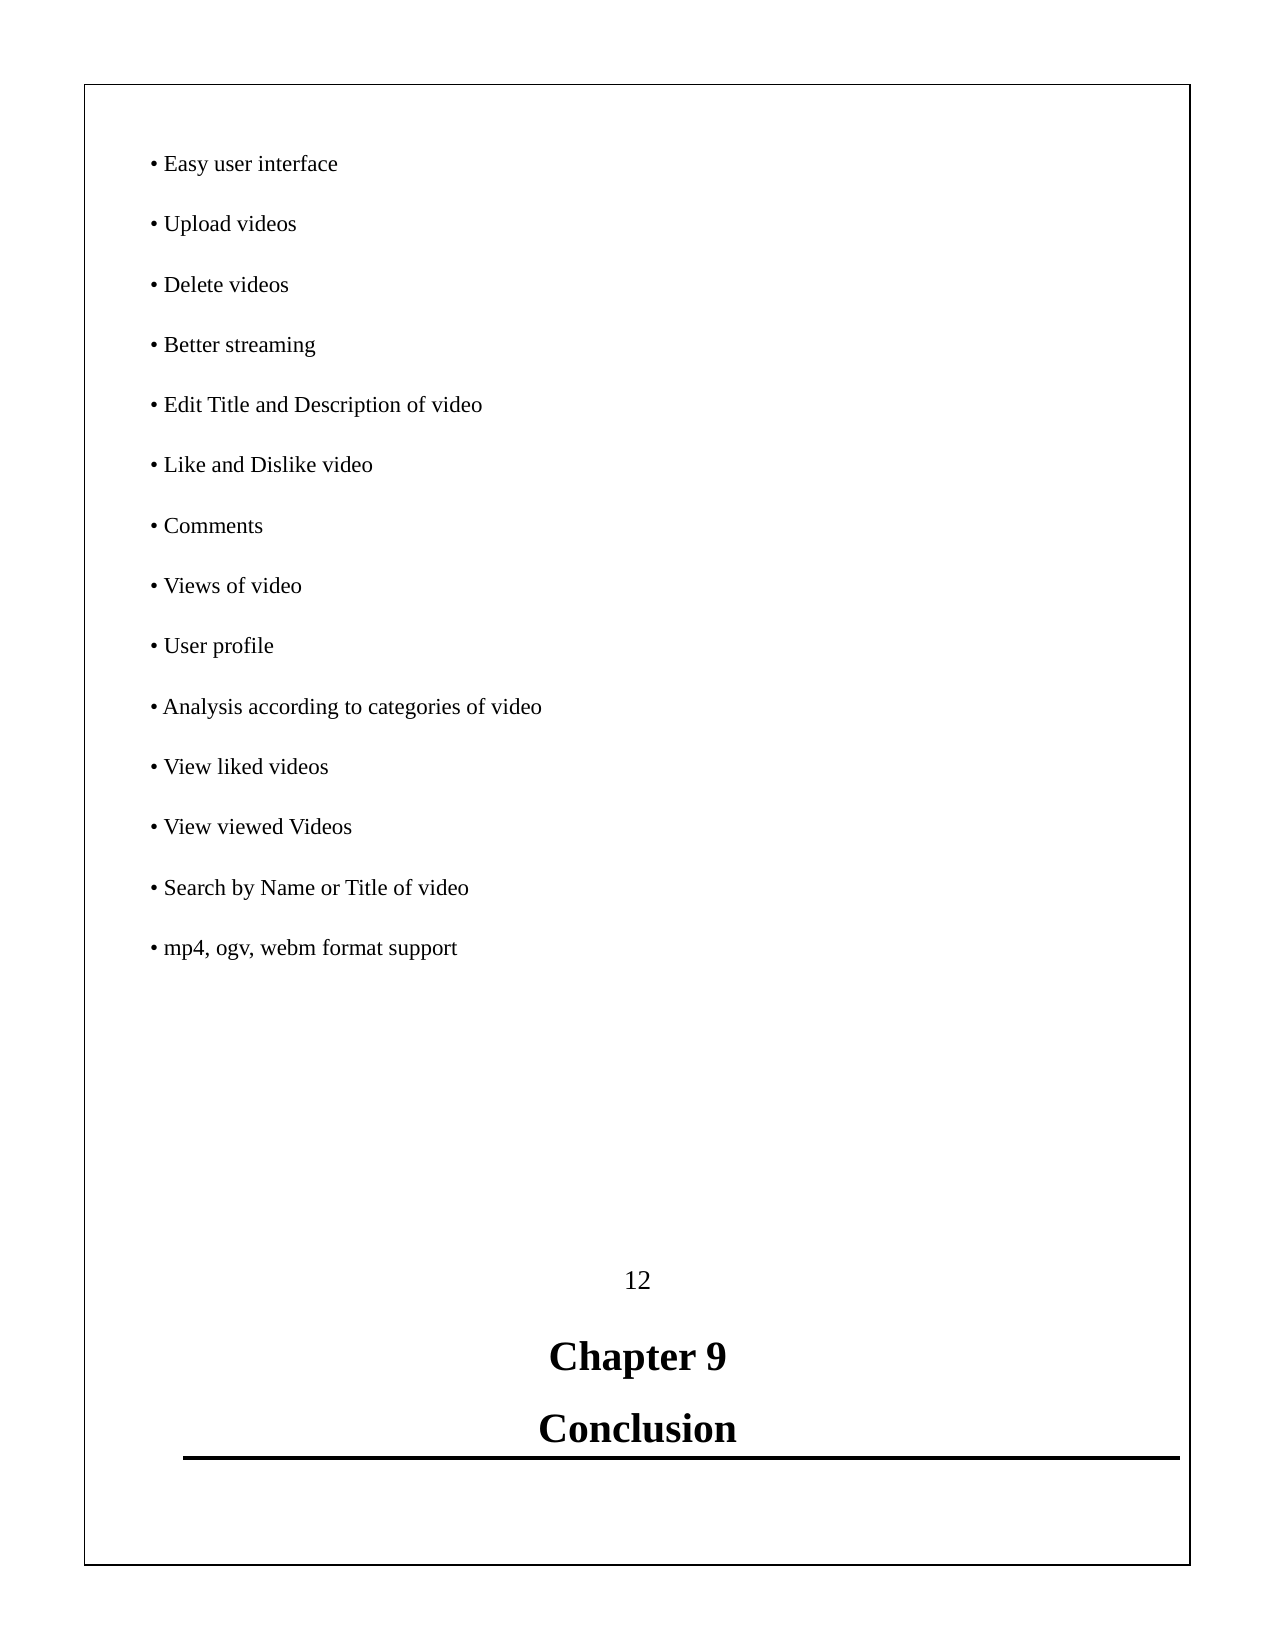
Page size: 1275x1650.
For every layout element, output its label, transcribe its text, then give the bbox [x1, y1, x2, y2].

list • mp4, ogv, webm format support [150, 934, 1125, 960]
list • Like and Dislike video [150, 452, 1125, 478]
list • Search by Name or Title of video [150, 874, 1125, 900]
list • Analysis according to categories of video [150, 693, 1125, 719]
text Chapter 9 [150, 1332, 1125, 1380]
list • Delete videos [150, 271, 1125, 297]
list 12 [150, 1264, 1125, 1296]
list • View viewed Videos [150, 813, 1125, 840]
list • View liked videos [150, 753, 1125, 779]
list • Comments [150, 512, 1125, 538]
list • Upload videos [150, 210, 1125, 237]
list • User profile [150, 632, 1125, 659]
list • Easy user interface [150, 150, 1125, 176]
list • Edit Title and Description of video [150, 391, 1125, 418]
list Conclusion [150, 1404, 1125, 1452]
list • Better streaming [150, 331, 1125, 357]
list • Views of video [150, 572, 1125, 598]
